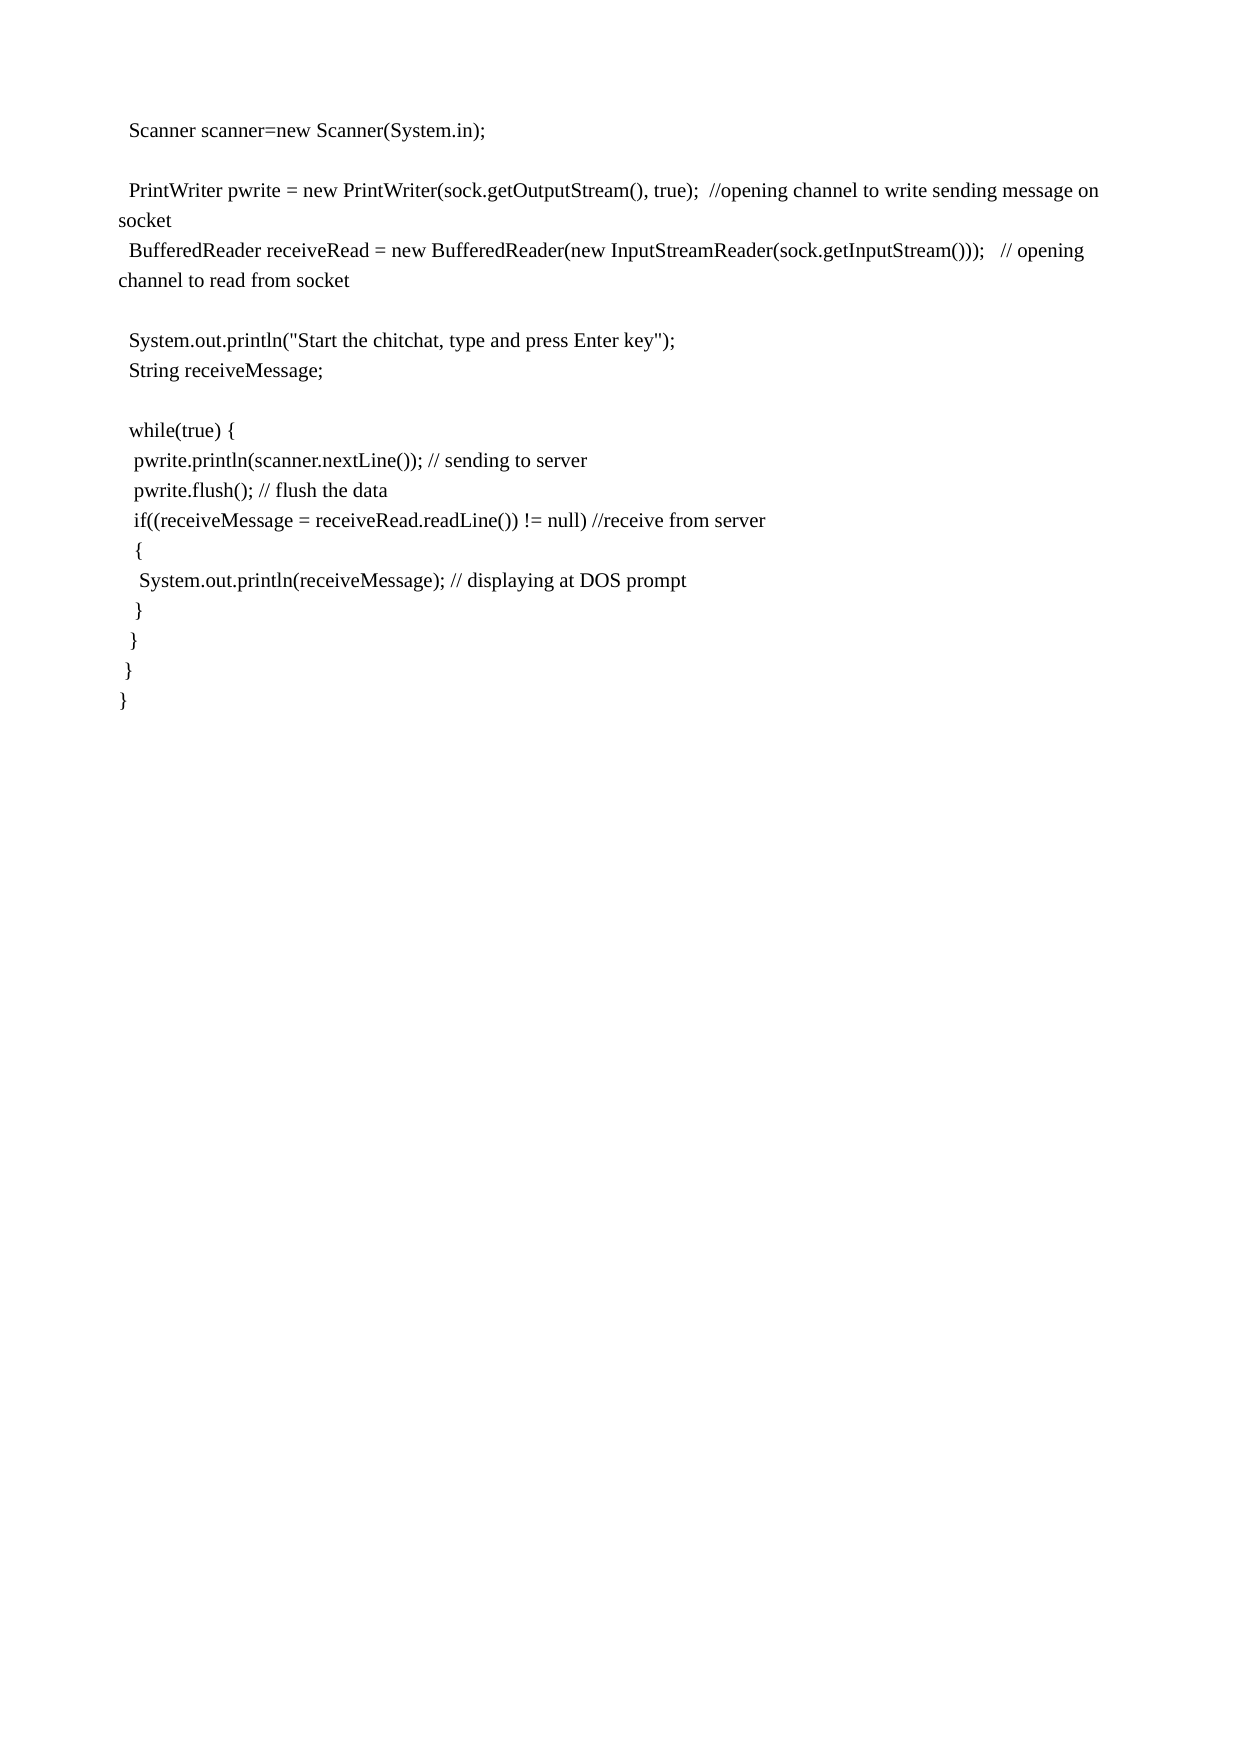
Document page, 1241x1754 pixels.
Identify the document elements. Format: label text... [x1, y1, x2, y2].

text pwrite.println(scanner.nextLine()); // sending to server [118, 448, 1122, 472]
text System.out.println(receiveMessage); // displaying at DOS prompt [118, 568, 1122, 592]
text } [118, 628, 1122, 652]
text } [118, 658, 1122, 682]
text { [118, 538, 1122, 562]
text System.out.println("Start the chitchat, type and press Enter key"); [118, 328, 1122, 352]
text } [118, 688, 1122, 712]
text PrintWriter pwrite = new PrintWriter(sock.getOutputStream(), true); //opening channel to write sending message on socket [118, 178, 1122, 232]
text String receiveMessage; [118, 358, 1122, 382]
text BufferedReader receiveRead = new BufferedReader(new InputStreamReader(sock.getInputStream())); // opening channel to read from socket [118, 238, 1122, 292]
text if((receiveMessage = receiveRead.readLine()) != null) //receive from server [118, 508, 1122, 532]
text pwrite.flush(); // flush the data [118, 478, 1122, 502]
text } [118, 598, 1122, 622]
text while(true) { [118, 418, 1122, 442]
text Scanner scanner=new Scanner(System.in); [118, 118, 1122, 142]
